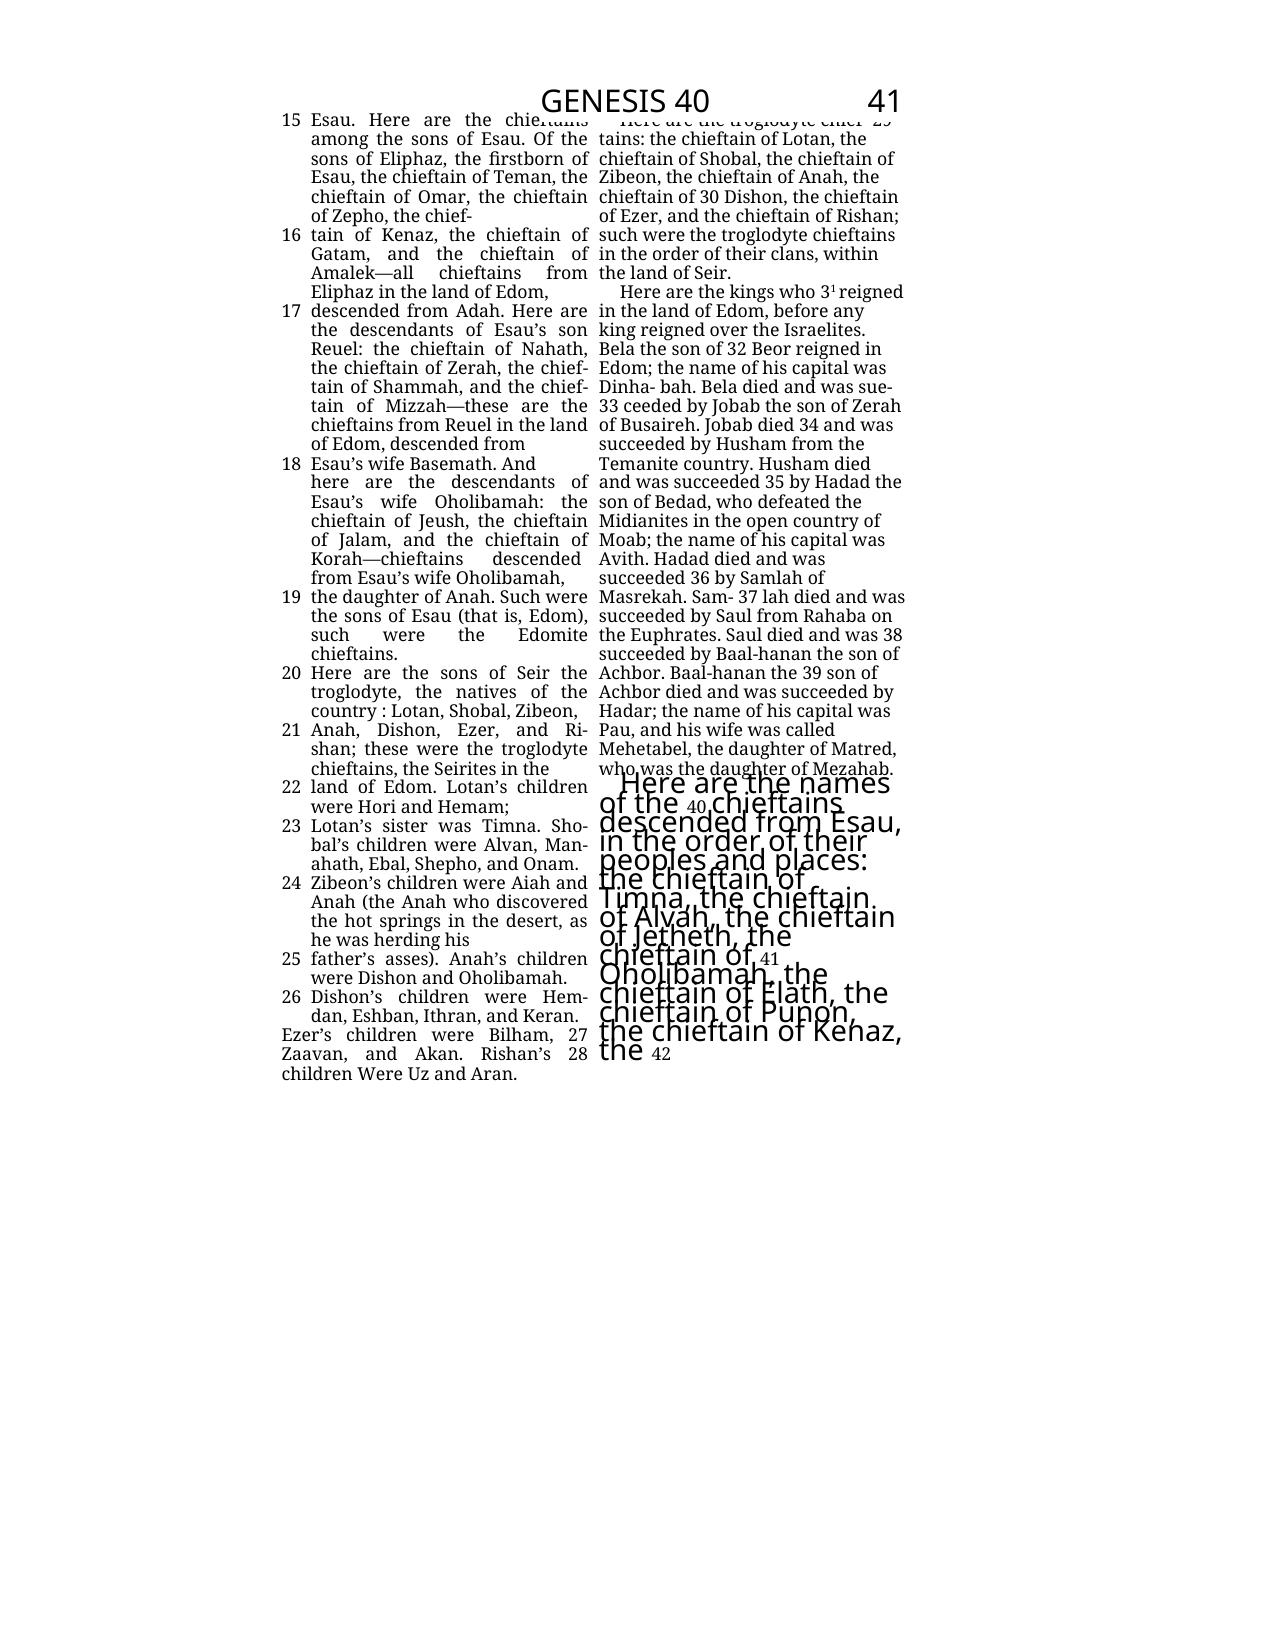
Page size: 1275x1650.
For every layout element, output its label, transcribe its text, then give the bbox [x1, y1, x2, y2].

list father’s asses). Anah’s children were Dishon and Oholibamah. [281, 950, 588, 988]
list the daughter of Anah. Such were the sons of Esau (that is, Edom), such were the Edomite chieftains. [281, 588, 588, 664]
list Esau’s wife Basemath. And [281, 455, 588, 474]
list Esau. Here are the chief­tains among the sons of Esau. Of the sons of Eliphaz, the first­born of Esau, the chieftain of Teman, the chieftain of Omar, the chieftain of Zepho, the chief- [281, 112, 588, 226]
text Ezer’s children were Bilham, 27 Zaavan, and Akan. Rishan’s 28 children Were Uz and Aran. [281, 1027, 588, 1084]
list Anah, Dishon, Ezer, and Ri- shan; these were the troglodyte chieftains, the Seirites in the [281, 722, 588, 779]
list Dishon’s children were Hem- dan, Eshban, Ithran, and Keran. [281, 988, 588, 1027]
text Here are the names of the 40 chieftains descended from Esau, in the order of their peoples and places: the chieftain of Timna, the chieftain of Alvah, the chief­tain of Jetheth, the chieftain of 41 Oholibamah, the chieftain of Elath, the chieftain of Punon, the chieftain of Kenaz, the 42 [599, 779, 906, 1065]
text Here are the kings who 31 reigned in the land of Edom, before any king reigned over the Israelites. Bela the son of 32 Beor reigned in Edom; the name of his capital was Dinha- bah. Bela died and was sue- 33 ceeded by Jobab the son of Zerah of Busaireh. Jobab died 34 and was succeeded by Husham from the Temanite country. Husham died and was succeeded 35 by Hadad the son of Bedad, who defeated the Midianites in the open country of Moab; the name of his capital was Avith. Hadad died and was succeeded 36 by Samlah of Masrekah. Sam- 37 lah died and was succeeded by Saul from Rahaba on the Eu­phrates. Saul died and was 38 succeeded by Baal-hanan the son of Achbor. Baal-hanan the 39 son of Achbor died and was suc­ceeded by Hadar; the name of his capital was Pau, and his wife was called Mehetabel, the daughter of Matred, who was the daughter of Mezahab. [599, 283, 906, 779]
text from Esau’s wife Oholibamah, [311, 569, 588, 588]
text Here are the troglodyte chief- 29 tains: the chieftain of Lotan, the chieftain of Shobal, the chieftain of Zibeon, the chief­tain of Anah, the chieftain of 30 Dishon, the chieftain of Ezer, and the chieftain of Rishan; such were the troglodyte chief­tains in the order of their clans, within the land of Seir. [599, 112, 906, 283]
list Zibeon’s children were Aiah and Anah (the Anah who dis­covered the hot springs in the desert, as he was herding his [281, 874, 588, 950]
list descended from Adah. Here are the descendants of Esau’s son Reuel: the chieftain of Nahath, the chieftain of Zerah, the chief­tain of Shammah, and the chief­tain of Mizzah—these are the chieftains from Reuel in the land of Edom, descended from [281, 302, 588, 455]
list Lotan’s sister was Timna. Sho- bal’s children were Alvan, Man- ahath, Ebal, Shepho, and Onam. [281, 817, 588, 874]
list tain of Kenaz, the chieftain of Gatam, and the chieftain of Amalek—all chieftains from Eliphaz in the land of Edom, [281, 226, 588, 302]
list land of Edom. Lotan’s chil­dren were Hori and Hemam; [281, 779, 588, 817]
text here are the descendants of Esau’s wife Oholibamah: the chieftain of Jeush, the chieftain of Jalam, and the chieftain of Korah—chieftains descended [311, 474, 588, 569]
list Here are the sons of Seir the troglodyte, the natives of the country : Lotan, Shobal, Zibeon, [281, 664, 588, 722]
